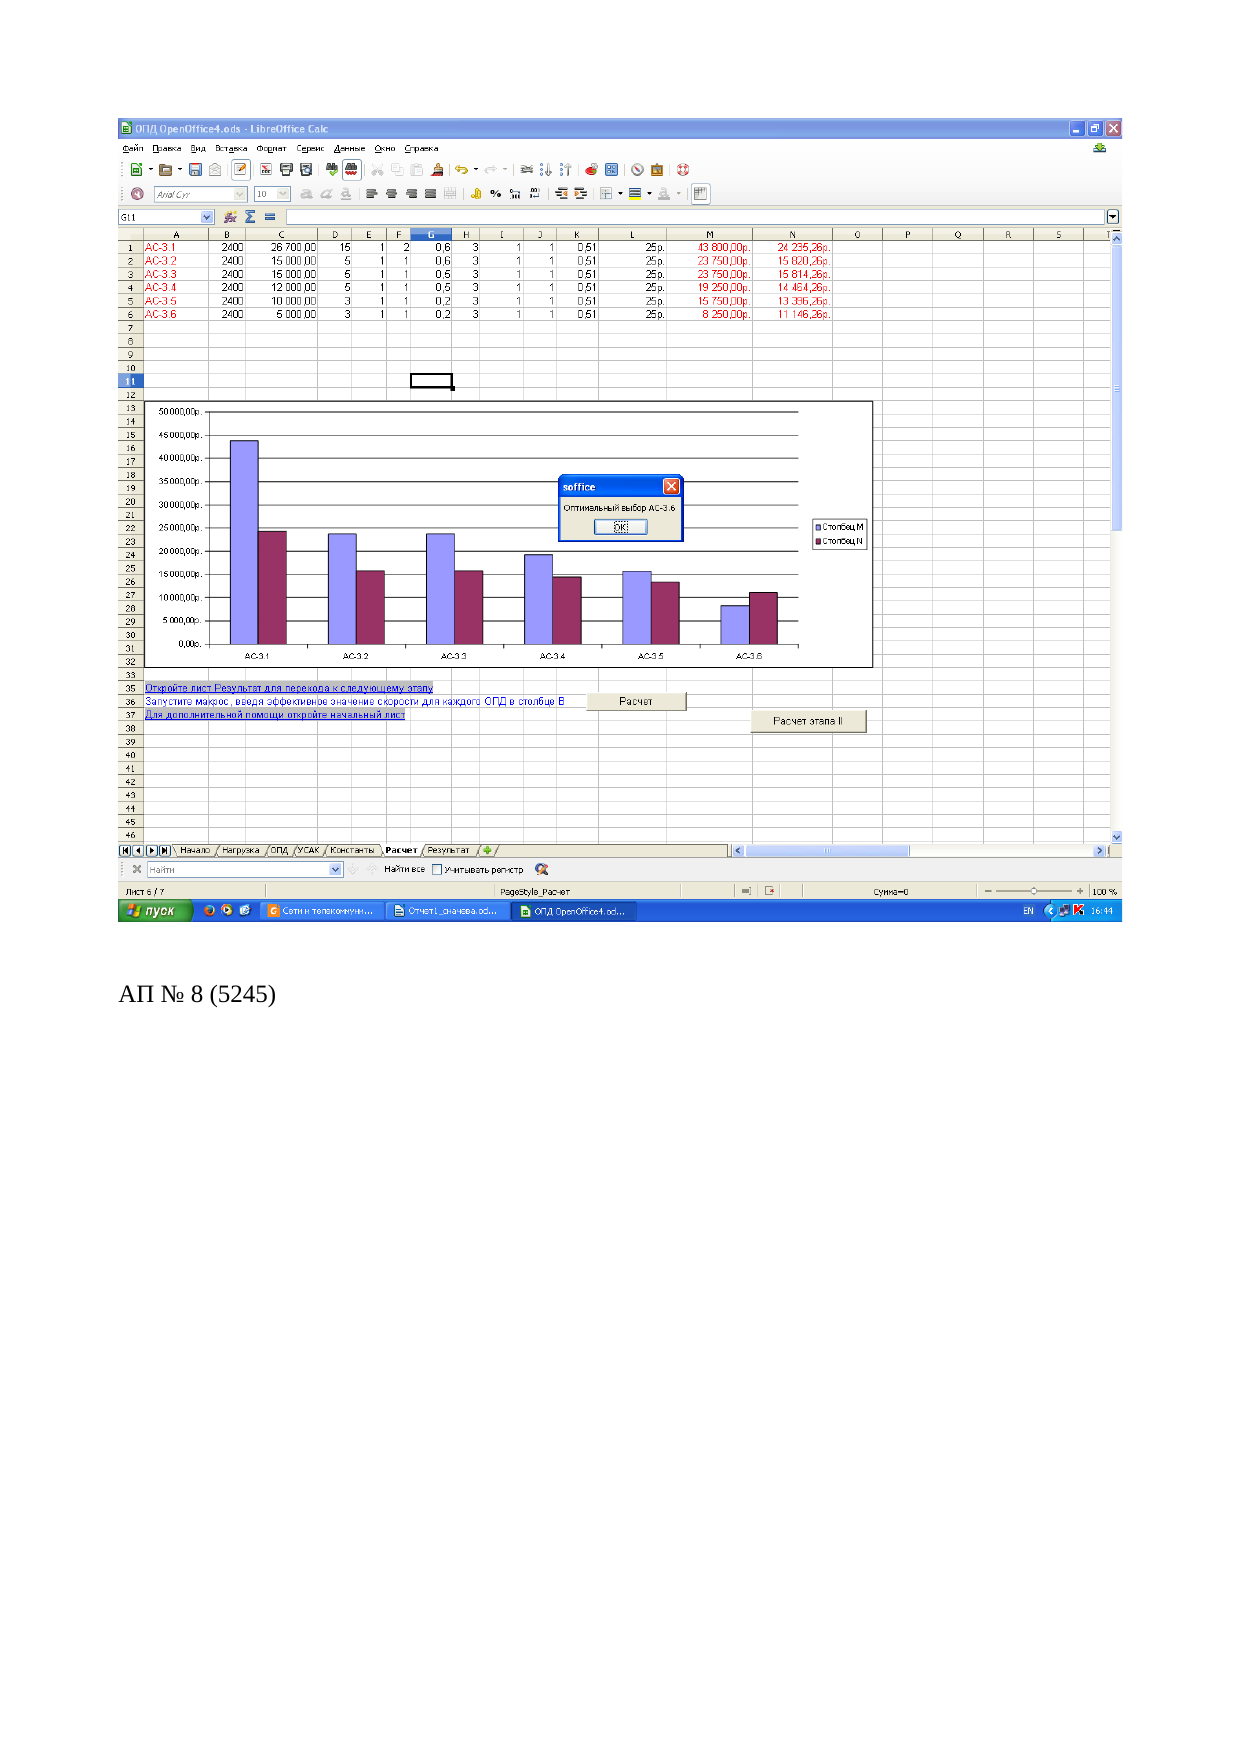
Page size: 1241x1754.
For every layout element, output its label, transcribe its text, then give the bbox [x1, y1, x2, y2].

text АП № 8 (5245) [118, 979, 1122, 1007]
picture [118, 118, 1123, 922]
